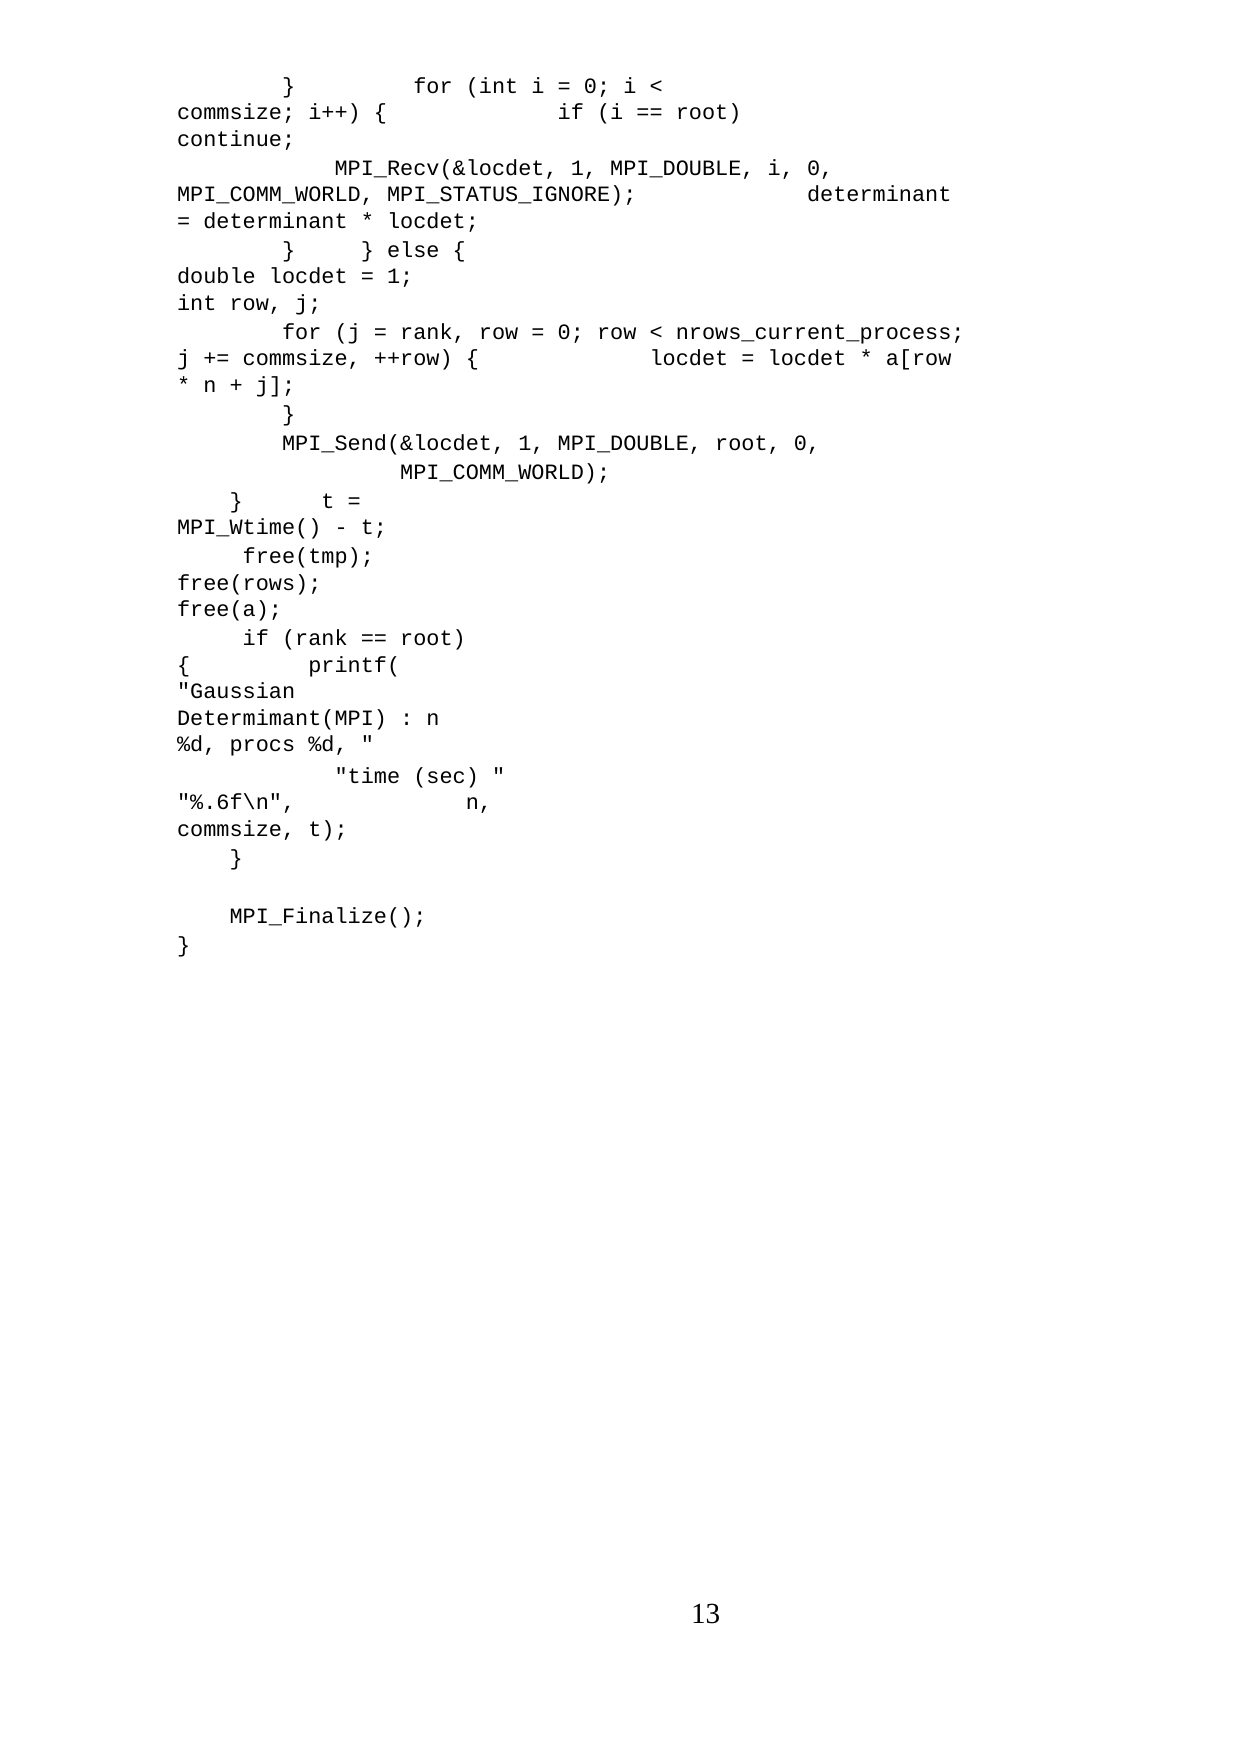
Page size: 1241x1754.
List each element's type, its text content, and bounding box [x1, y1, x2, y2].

text MPI_Recv(&locdet, 1, MPI_DOUBLE, i, 0, MPI_COMM_WORLD, MPI_STATUS_IGNORE); determinant = determinant * locdet; [177, 157, 967, 235]
text MPI_Send(&locdet, 1, MPI_DOUBLE, root, 0, [177, 432, 967, 457]
text } [177, 934, 967, 959]
text MPI_COMM_WORLD); [177, 461, 967, 486]
text "time (sec) " "%.6f\n", n, commsize, t); [177, 765, 545, 843]
text free(tmp); free(rows); free(a); [177, 546, 374, 623]
text } } else { double locdet = 1; int row, j; [177, 239, 519, 317]
text MPI_Finalize(); [177, 905, 967, 930]
text } [177, 403, 967, 428]
text } [177, 847, 967, 872]
text for (j = rank, row = 0; row < nrows_current_process; j += commsize, ++row) { locdet = locdet * a[row * n + j]; [177, 321, 967, 399]
text if (rank == root) { printf( "Gaussian Determimant(MPI) : n %d, procs %d, " [177, 628, 479, 758]
text } t = MPI_Wtime() - t; [177, 490, 493, 541]
text } for (int i = 0; i < commsize; i++) { if (i == root) continue; [177, 75, 755, 153]
